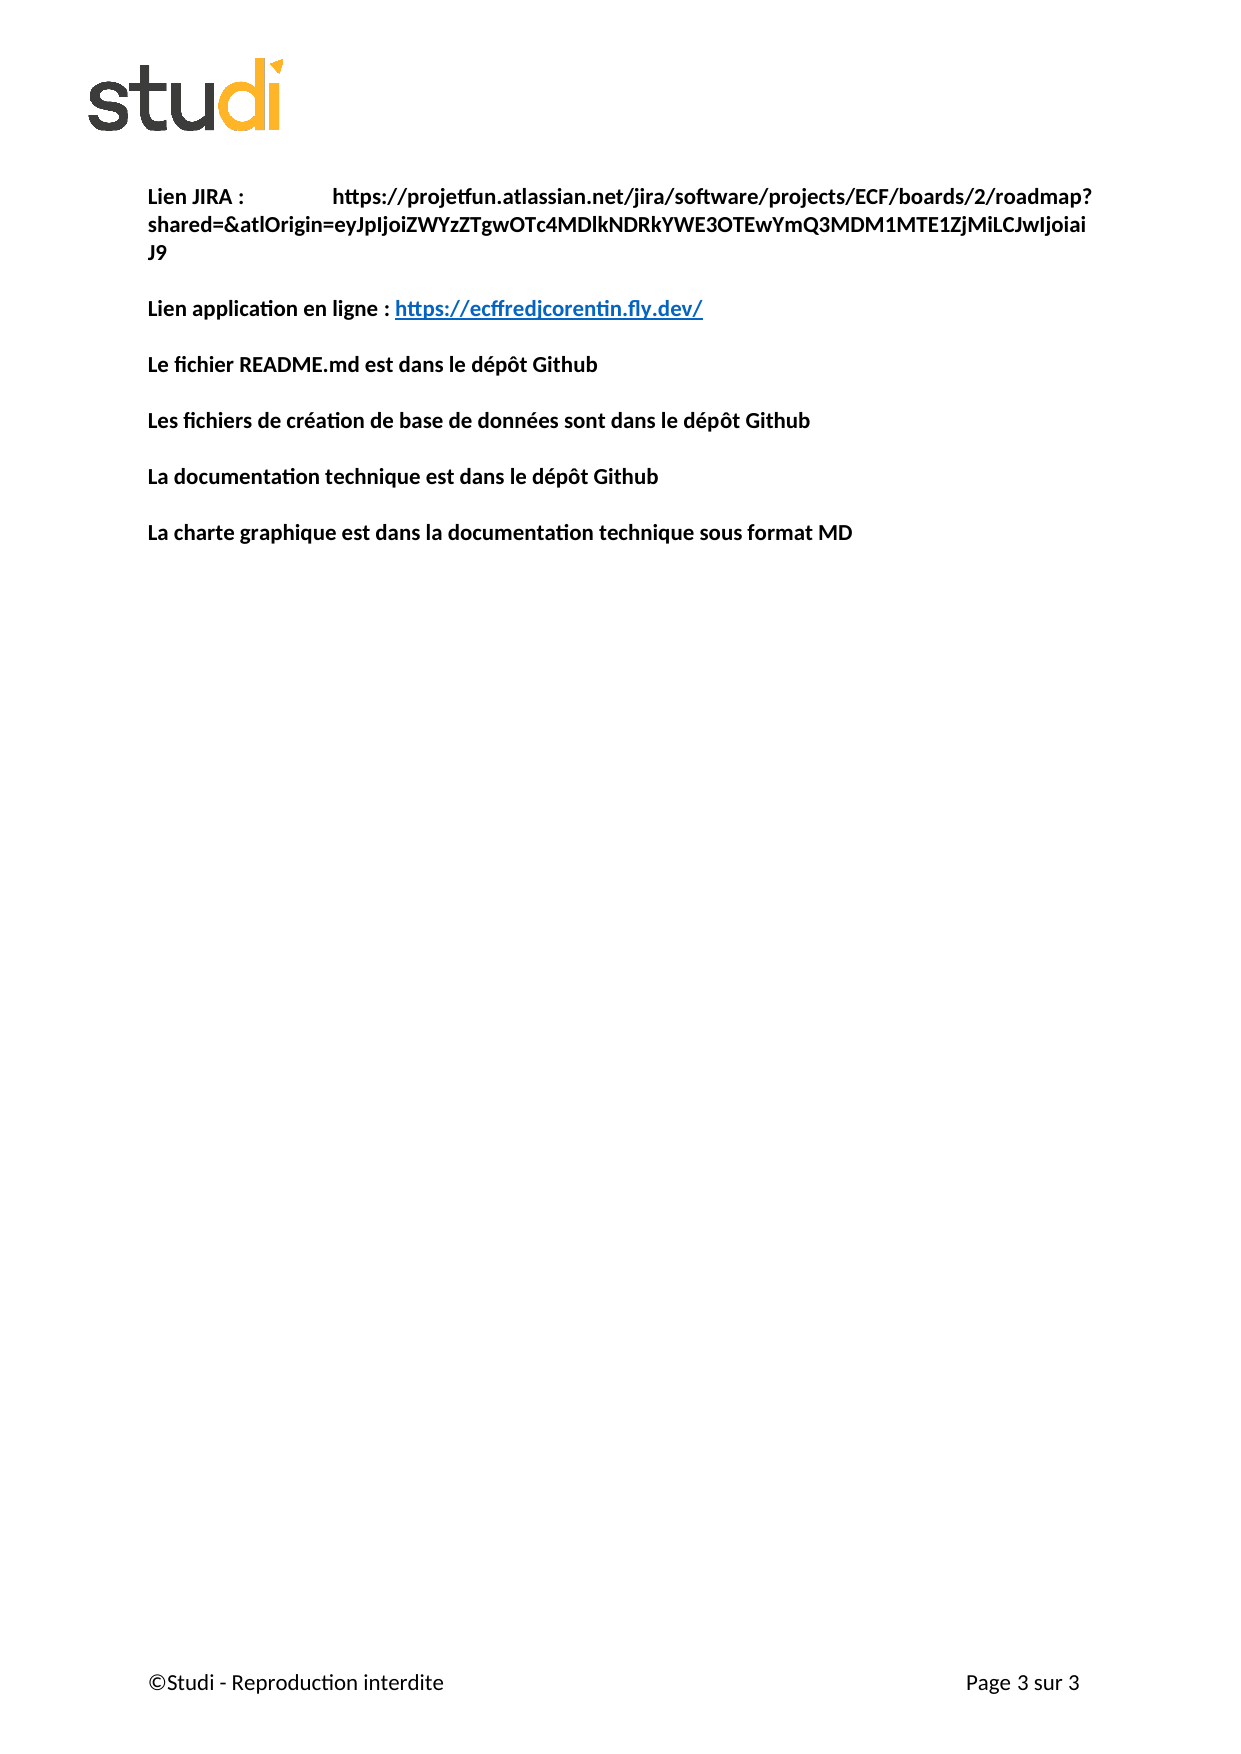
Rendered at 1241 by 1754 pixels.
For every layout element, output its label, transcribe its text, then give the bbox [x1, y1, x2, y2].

text Lien JIRA : https://projetfun.atlassian.net/jira/software/projects/ECF/boards/2/roadmap?shared=&atlOrigin=eyJpIjoiZWYzZTgwOTc4MDlkNDRkYWE3OTEwYmQ3MDM1MTE1ZjMiLCJwIjoiaiJ9 [148, 182, 1093, 266]
picture [88, 58, 283, 131]
text La charte graphique est dans la documentation technique sous format MD [148, 518, 1093, 547]
text Le fichier README.md est dans le dépôt Github [148, 350, 1093, 378]
text La documentation technique est dans le dépôt Github [148, 462, 1093, 491]
text Les fichiers de création de base de données sont dans le dépôt Github [148, 406, 1093, 434]
text Lien application en ligne : https://ecffredjcorentin.fly.dev/ [148, 294, 1093, 322]
